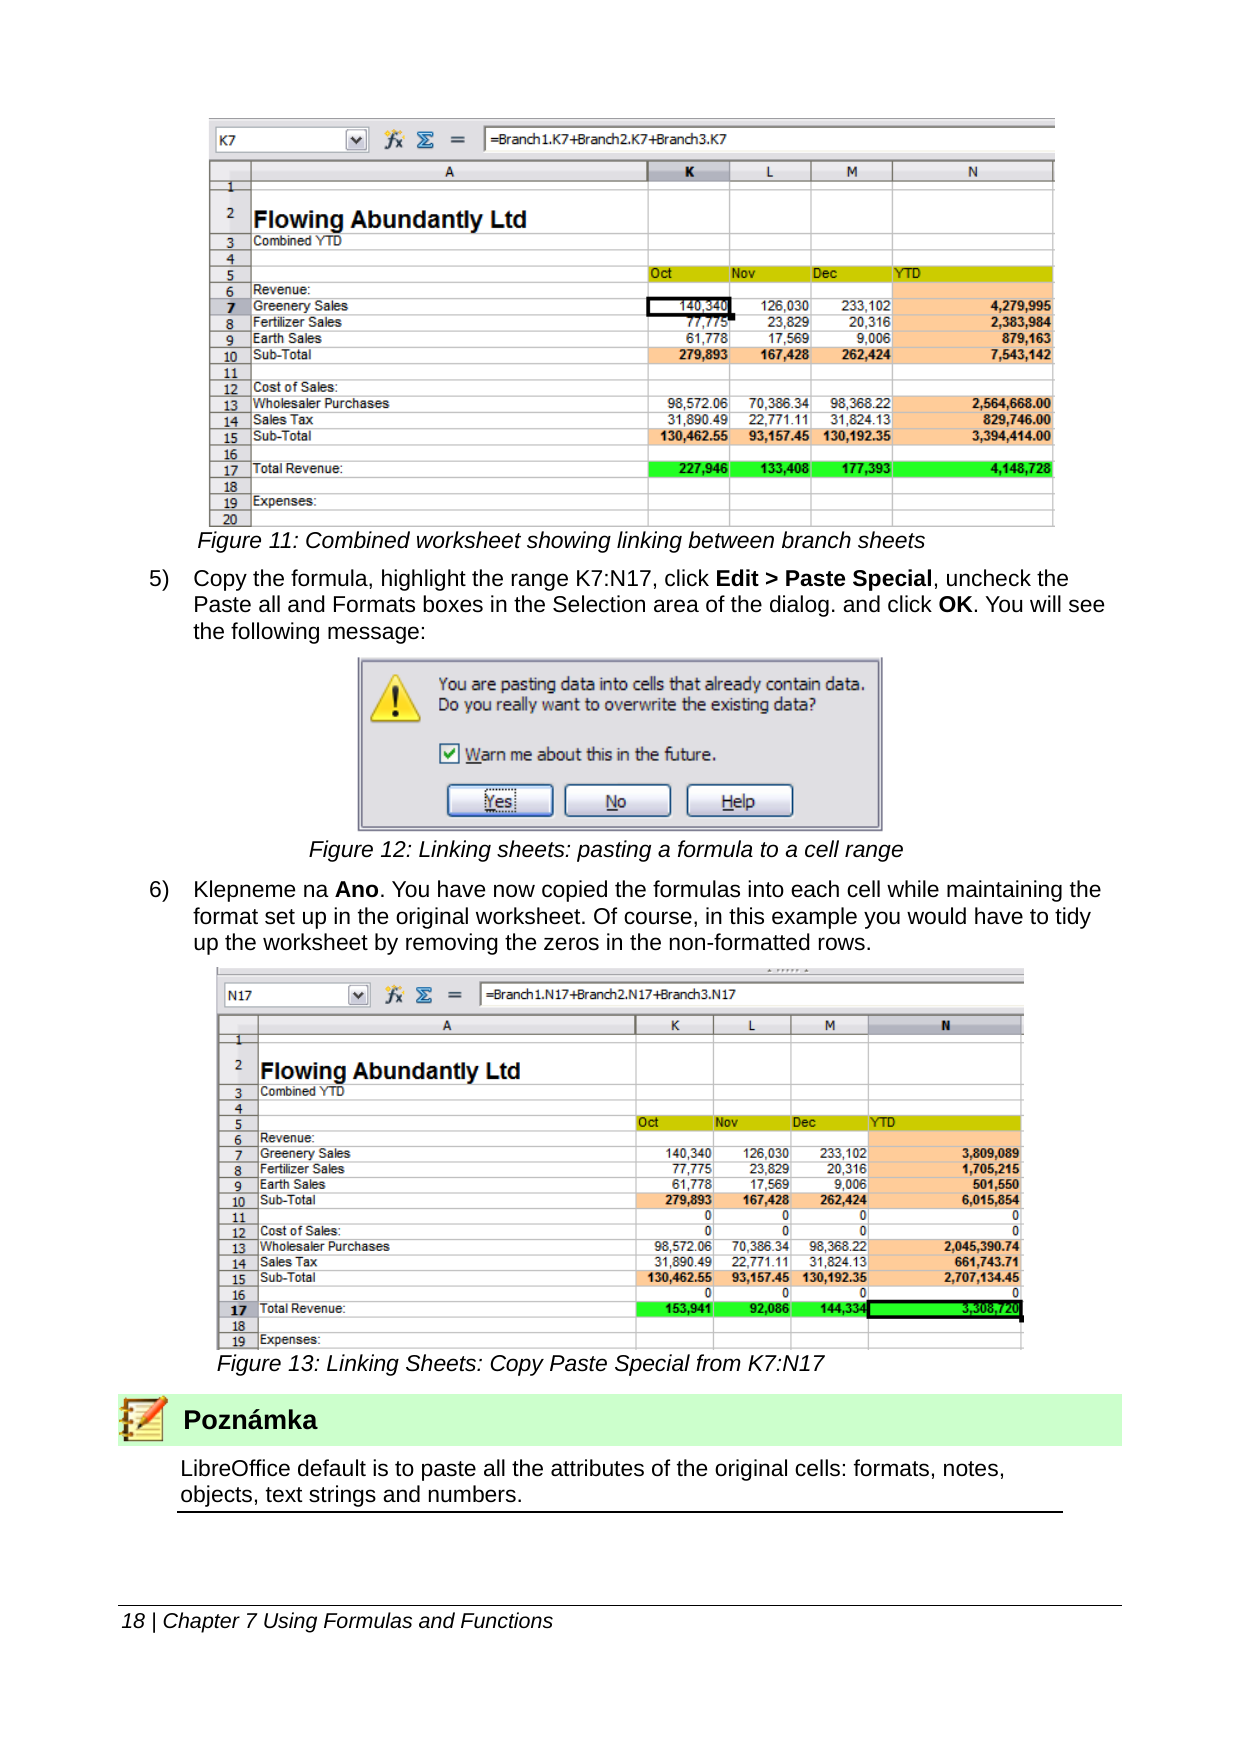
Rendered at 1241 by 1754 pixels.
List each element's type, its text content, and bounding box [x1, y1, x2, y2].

picture [208, 118, 1055, 527]
list Copy the formula, highlight the range K7:N17, click Edit > Paste Special, uncheck the Paste all and Formats boxes in the Selection area of the dialog. and click OK. You will see the following message: [169, 565, 1122, 644]
list Klepneme na Ano. You have now copied the formulas into each cell while maintaining the format set up in the original worksheet. Of course, in this example you would have to tidy up the worksheet by removing the zeros in the non-formatted rows. [169, 876, 1122, 955]
subtitle Poznámka [118, 1394, 1122, 1446]
text LibreOffice default is to paste all the attributes of the original cells: formats, notes, objects, text strings and numbers. [177, 1452, 1063, 1511]
text Figure 11: Combined worksheet showing linking between branch sheets [197, 118, 1043, 553]
text Figure 13: Linking Sheets: Copy Paste Special from K7:N17 [217, 1350, 1024, 1376]
text Figure 12: Linking sheets: pasting a formula to a cell range [309, 656, 931, 862]
picture [355, 656, 885, 836]
picture [216, 967, 1024, 1350]
picture [119, 1394, 170, 1445]
